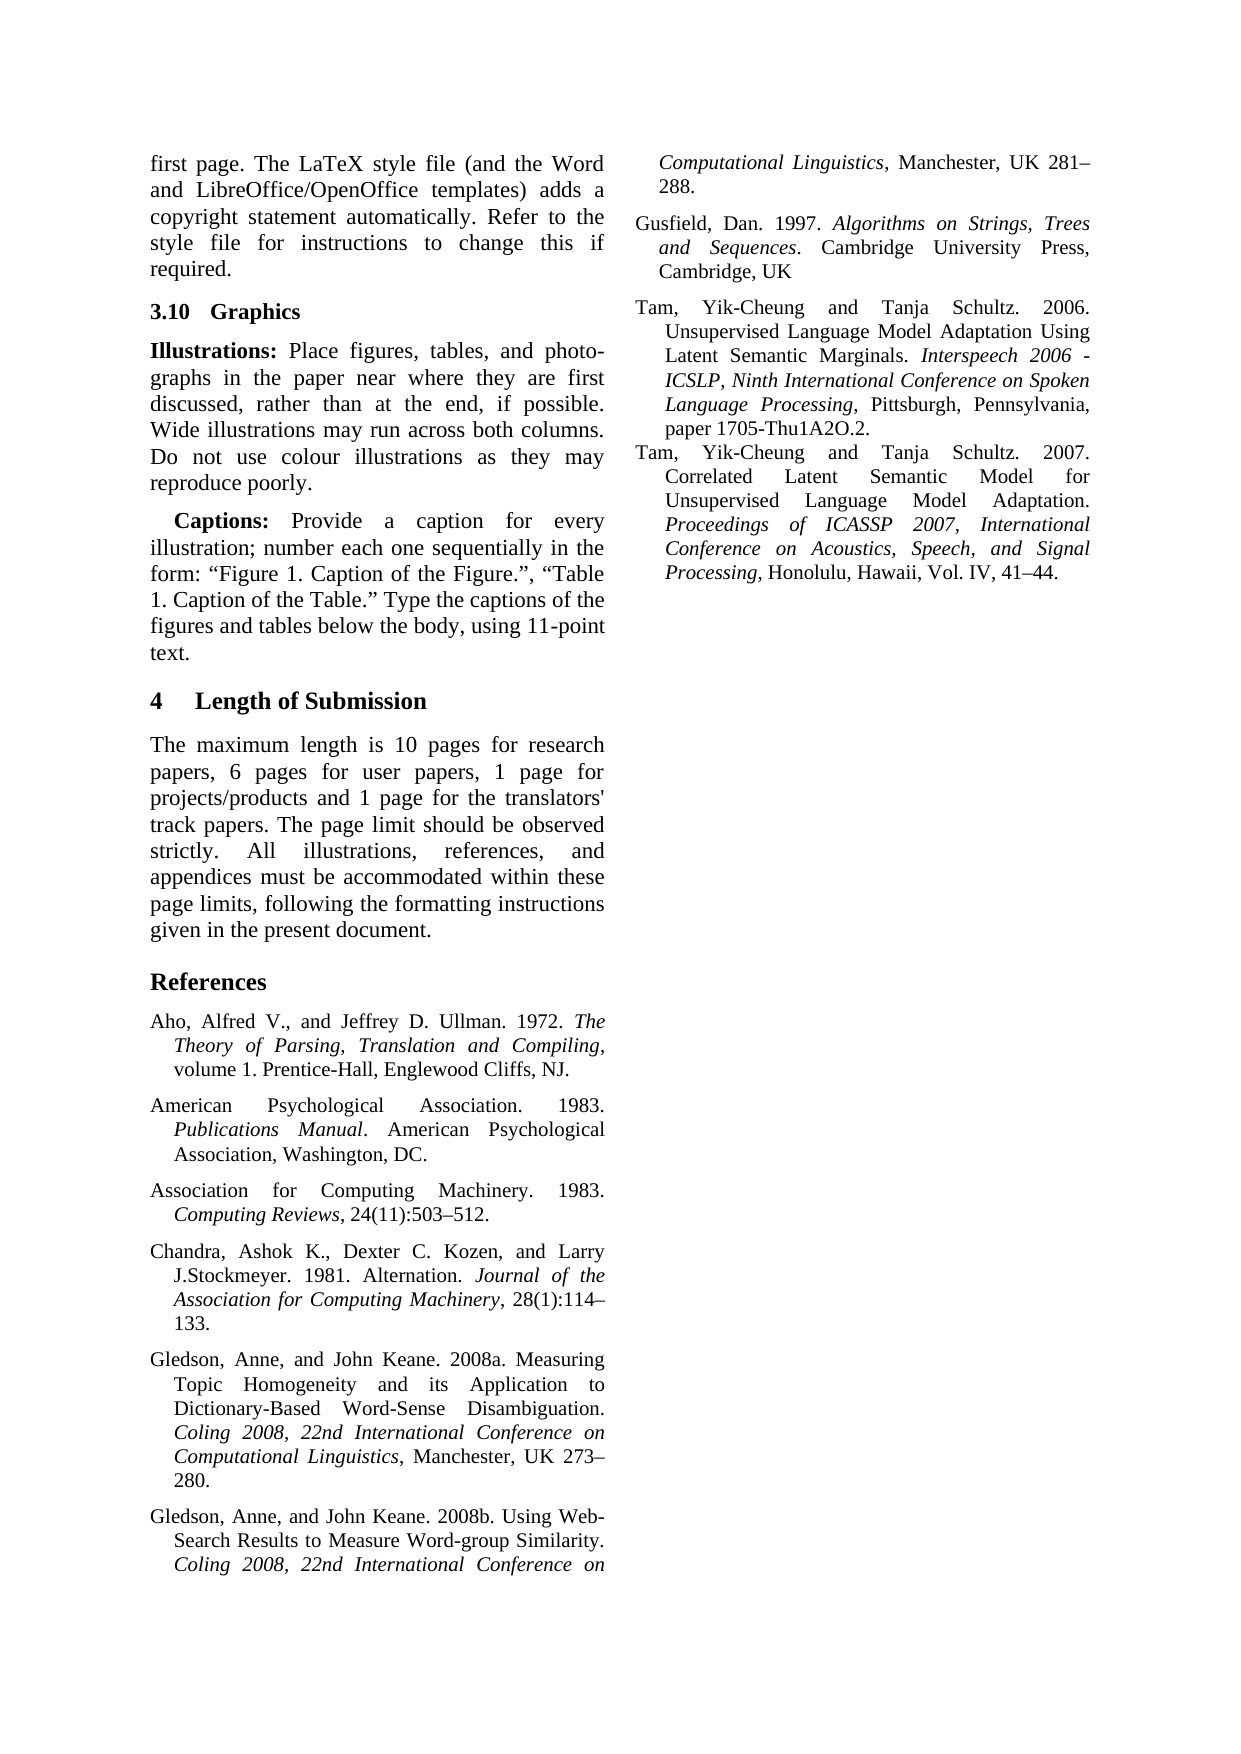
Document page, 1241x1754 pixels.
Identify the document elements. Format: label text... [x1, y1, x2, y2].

list Graphics [150, 298, 605, 325]
text Captions: Provide a caption for every illustration; number each one sequentially in the form: “Figure 1. Caption of the Figure.”, “Table 1. Caption of the Table.” Type the captions of the figures and tables below the body, using 11-point text. [150, 507, 605, 665]
text Gledson, Anne, and John Keane. 2008a. Measuring Topic Homogeneity and its Application to Dictionary-Based Word-Sense Disambiguation. Coling 2008, 22nd International Conference on Computational Linguistics, Manchester, UK 273–280. [150, 1347, 605, 1492]
text Gledson, Anne, and John Keane. 2008b. Using Web-Search Results to Measure Word-group Similarity. Coling 2008, 22nd International Conference on [150, 1504, 605, 1576]
text first page. The LaTeX style file (and the Word and LibreOffice/OpenOffice templates) adds a copyright statement automatically. Refer to the style file for instructions to change this if required. [150, 150, 605, 282]
text Aho, Alfred V., and Jeffrey D. Ullman. 1972. The Theory of Parsing, Translation and Compiling, volume 1. Prentice-Hall, Englewood Cliffs, NJ. [150, 1009, 605, 1081]
text Gusfield, Dan. 1997. Algorithms on Strings, Trees and Sequences. Cambridge University Press, Cambridge, UK [635, 211, 1090, 283]
text American Psychological Association. 1983. Publications Manual. American Psychological Association, Washington, DC. [150, 1093, 605, 1166]
text Association for Computing Machinery. 1983. Computing Reviews, 24(11):503–512. [150, 1178, 605, 1226]
text Tam, Yik-Cheung and Tanja Schultz. 2007. Correlated Latent Semantic Model for Unsupervised Language Model Adaptation. Proceedings of ICASSP 2007, International Conference on Acoustics, Speech, and Signal Processing, Honolulu, Hawaii, Vol. IV, 41–44. [635, 440, 1090, 584]
text The maximum length is 10 pages for research papers, 6 pages for user papers, 1 page for projects/products and 1 page for the translators' track papers. The page limit should be observed strictly. All illustrations, references, and appendices must be accommodated within these page limits, following the formatting instructions given in the present document. [150, 732, 605, 942]
text Computational Linguistics, Manchester, UK 281–288. [635, 150, 1090, 198]
subtitle References [150, 967, 605, 996]
list Length of Submission [150, 686, 605, 715]
text Tam, Yik-Cheung and Tanja Schultz. 2006. Unsupervised Language Model Adaptation Using Latent Semantic Marginals. Interspeech 2006 - ICSLP, Ninth International Conference on Spoken Language Processing, Pittsburgh, Pennsylvania, paper 1705-Thu1A2O.2. [635, 295, 1090, 440]
text Chandra, Ashok K., Dexter C. Kozen, and Larry J.Stockmeyer. 1981. Alternation. Journal of the Association for Computing Machinery, 28(1):114–133. [150, 1239, 605, 1335]
text Illustrations: Place figures, tables, and photo-graphs in the paper near where they are first discussed, rather than at the end, if possible. Wide illustrations may run across both columns. Do not use colour illustrations as they may reproduce poorly. [150, 337, 605, 495]
